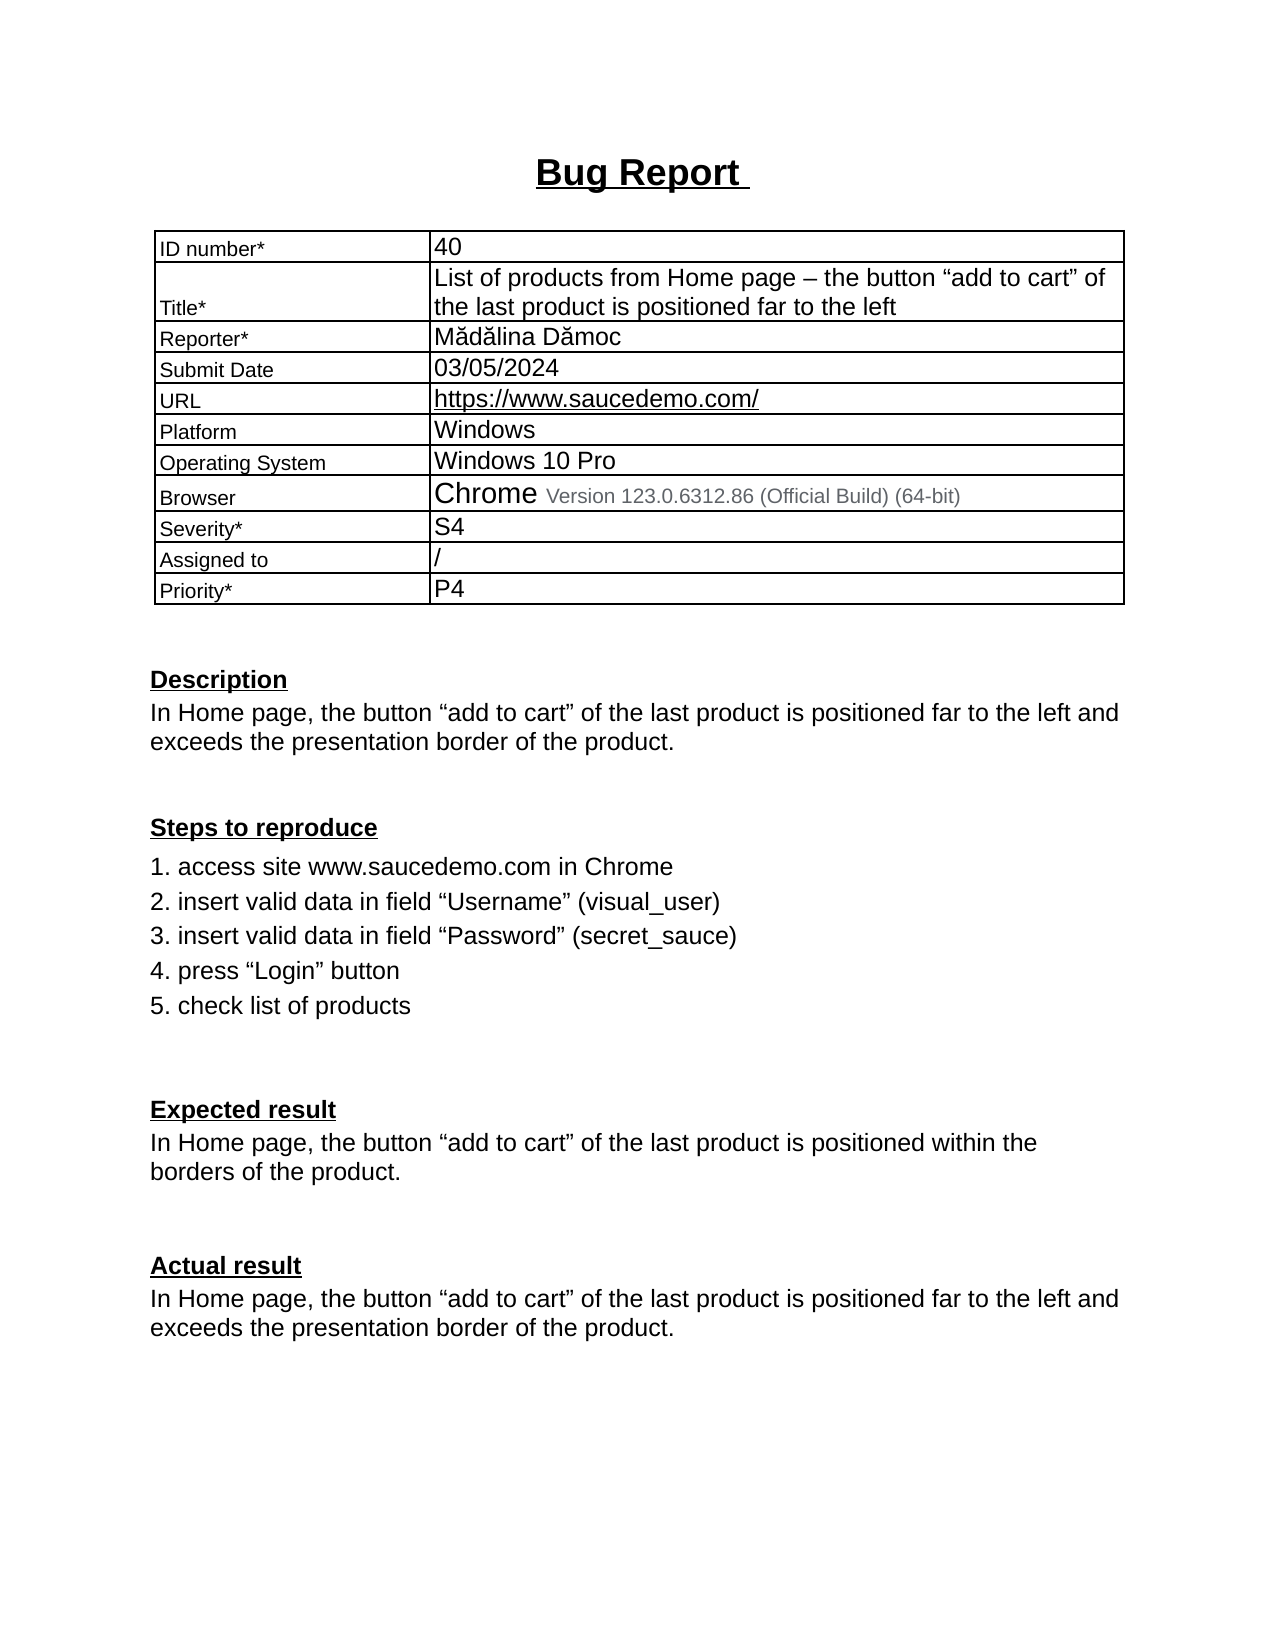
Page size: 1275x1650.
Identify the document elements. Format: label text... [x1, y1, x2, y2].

table_cell Assigned to [156, 543, 429, 572]
table_cell Chrome Version 123.0.6312.86 (Official Build) (64-bit) [431, 476, 1123, 510]
text Actual result [150, 1251, 1125, 1280]
text Expected result [150, 1095, 1125, 1123]
table_cell Operating System [156, 446, 429, 474]
table_cell URL [156, 384, 429, 413]
text 5. check list of products [150, 991, 1125, 1019]
table_cell P4 [431, 574, 1123, 602]
table_header ID number* [156, 232, 429, 261]
table_cell https://www.saucedemo.com/ [431, 384, 1123, 413]
text 3. insert valid data in field “Password” (secret_sauce) [150, 921, 1125, 950]
text Steps to reproduce [150, 813, 1125, 842]
table_cell 03/05/2024 [431, 353, 1123, 382]
table_cell Platform [156, 415, 429, 443]
table_cell / [431, 543, 1123, 572]
table_cell Browser [156, 476, 429, 510]
text In Home page, the button “add to cart” of the last product is positioned far to the left and exceeds the presentation border of the product. [150, 1284, 1125, 1342]
table_cell S4 [431, 512, 1123, 541]
table_cell Title* [156, 263, 429, 320]
table_cell Mădălina Dămoc [431, 322, 1123, 351]
table_header 40 [431, 232, 1123, 261]
text Description [150, 665, 1125, 694]
text 2. insert valid data in field “Username” (visual_user) [150, 887, 1125, 915]
table_cell Severity* [156, 512, 429, 541]
table_cell Priority* [156, 574, 429, 602]
table_cell Submit Date [156, 353, 429, 382]
text 4. press “Login” button [150, 956, 1125, 985]
text In Home page, the button “add to cart” of the last product is positioned within the borders of the product. [150, 1128, 1125, 1185]
text In Home page, the button “add to cart” of the last product is positioned far to the left and exceeds the presentation border of the product. [150, 698, 1125, 756]
table_cell Reporter* [156, 322, 429, 351]
table_cell Windows [431, 415, 1123, 443]
text 1. access site www.saucedemo.com in Chrome [150, 852, 1125, 881]
table_cell List of products from Home page – the button “add to cart” of the last product is positioned far to the left [431, 263, 1123, 320]
table_cell Windows 10 Pro [431, 446, 1123, 474]
text Bug Report [150, 150, 1125, 193]
